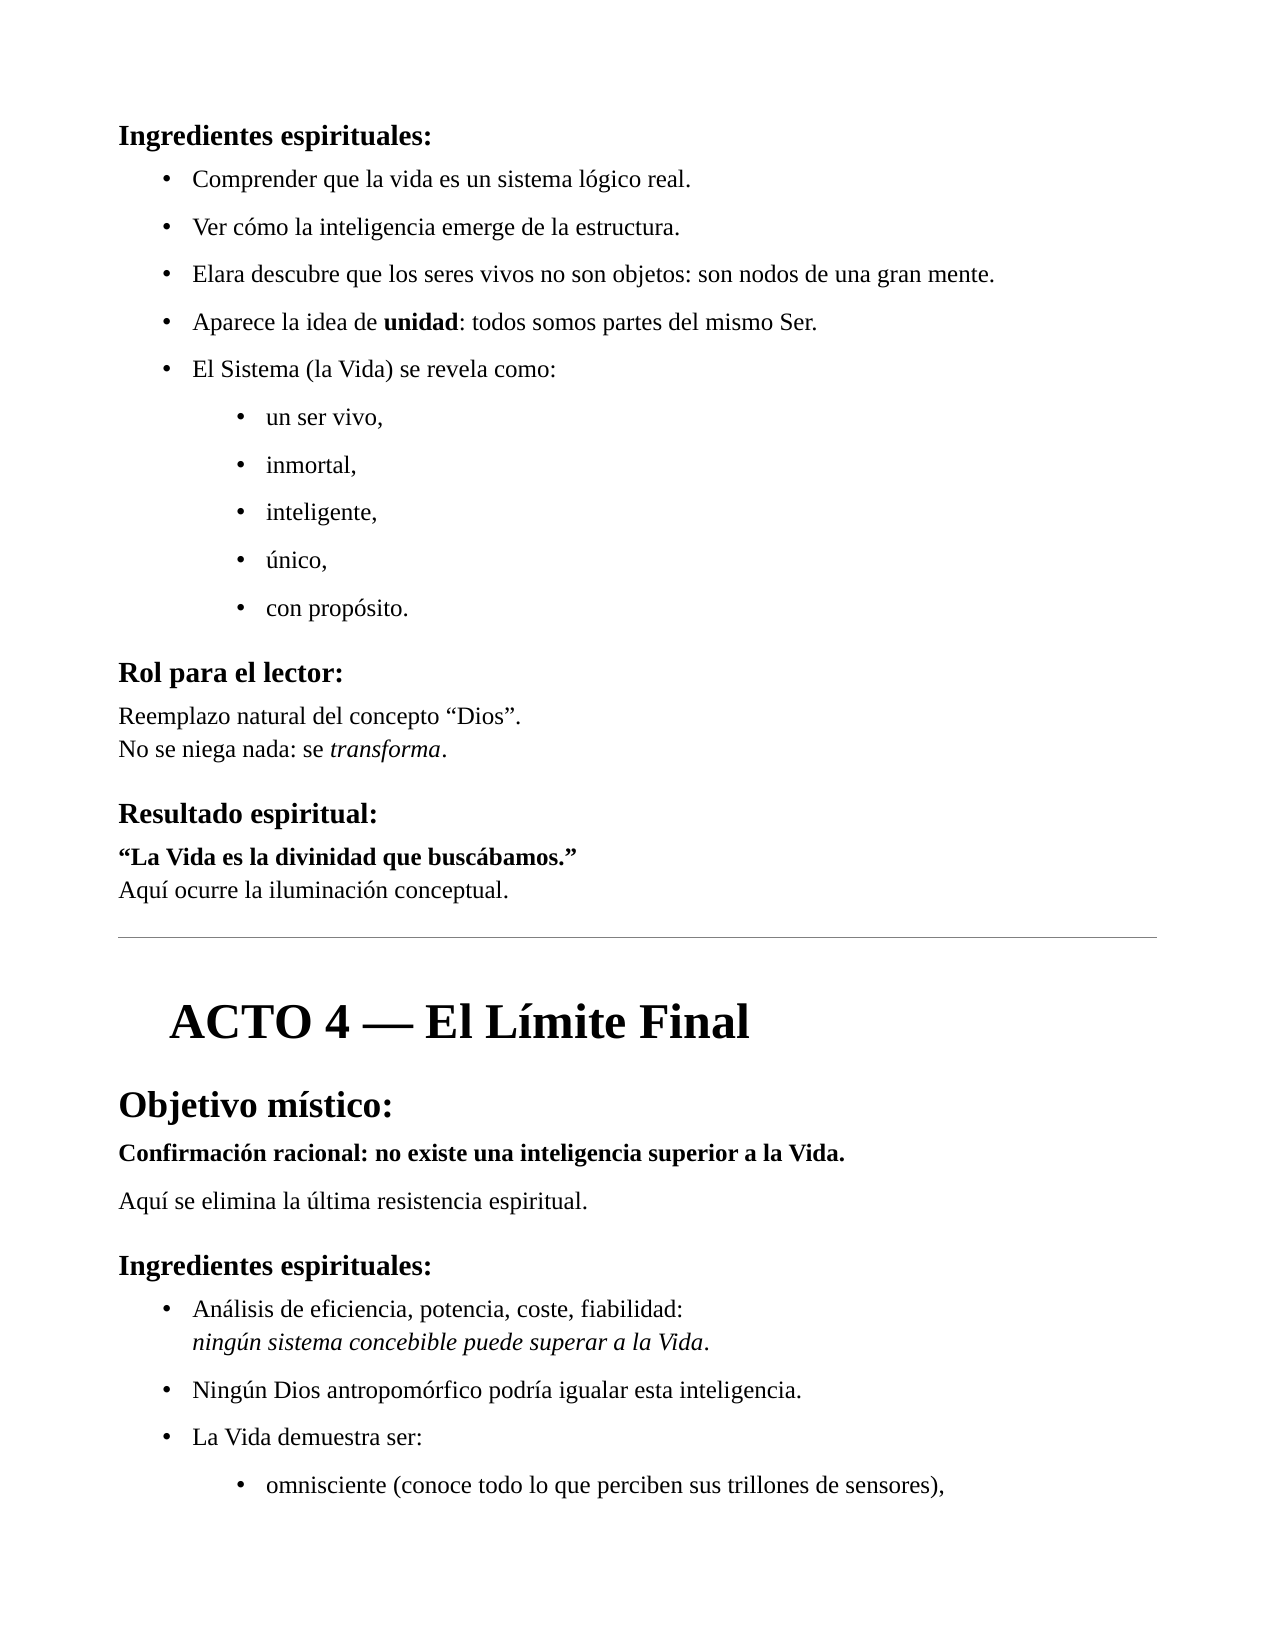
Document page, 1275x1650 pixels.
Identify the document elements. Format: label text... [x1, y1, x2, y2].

list La Vida demuestra ser: [162, 1422, 1157, 1451]
list Ningún Dios antropomórfico podría igualar esta inteligencia. [162, 1375, 1157, 1404]
list omnisciente (conoce todo lo que perciben sus trillones de sensores), [236, 1470, 1157, 1499]
list Análisis de eficiencia, potencia, coste, fiabilidad: ningún sistema concebible puede superar a la Vida. [162, 1294, 1157, 1356]
list Ver cómo la inteligencia emerge de la estructura. [162, 212, 1157, 241]
subtitle Resultado espiritual: [118, 796, 1157, 829]
subtitle Ingredientes espirituales: [118, 118, 1157, 152]
text Aquí se elimina la última resistencia espiritual. [118, 1186, 1157, 1215]
subtitle Ingredientes espirituales: [118, 1248, 1157, 1282]
list inteligente, [236, 497, 1157, 526]
text Reemplazo natural del concepto “Dios”. No se niega nada: se transforma. [118, 701, 1157, 763]
list El Sistema (la Vida) se revela como: [162, 354, 1157, 383]
text “La Vida es la divinidad que buscábamos.” Aquí ocurre la iluminación conceptual. [118, 842, 1157, 904]
subtitle Objetivo místico: [118, 1083, 1157, 1126]
list Comprender que la vida es un sistema lógico real. [162, 164, 1157, 193]
subtitle 🔴 ACTO 4 — El Límite Final [118, 992, 1157, 1049]
text Confirmación racional: no existe una inteligencia superior a la Vida. [118, 1138, 1157, 1167]
list un ser vivo, [236, 402, 1157, 431]
subtitle Rol para el lector: [118, 655, 1157, 688]
list Aparece la idea de unidad: todos somos partes del mismo Ser. [162, 307, 1157, 336]
list único, [236, 545, 1157, 574]
list Elara descubre que los seres vivos no son objetos: son nodos de una gran mente. [162, 259, 1157, 288]
list inmortal, [236, 450, 1157, 478]
list con propósito. [236, 593, 1157, 621]
